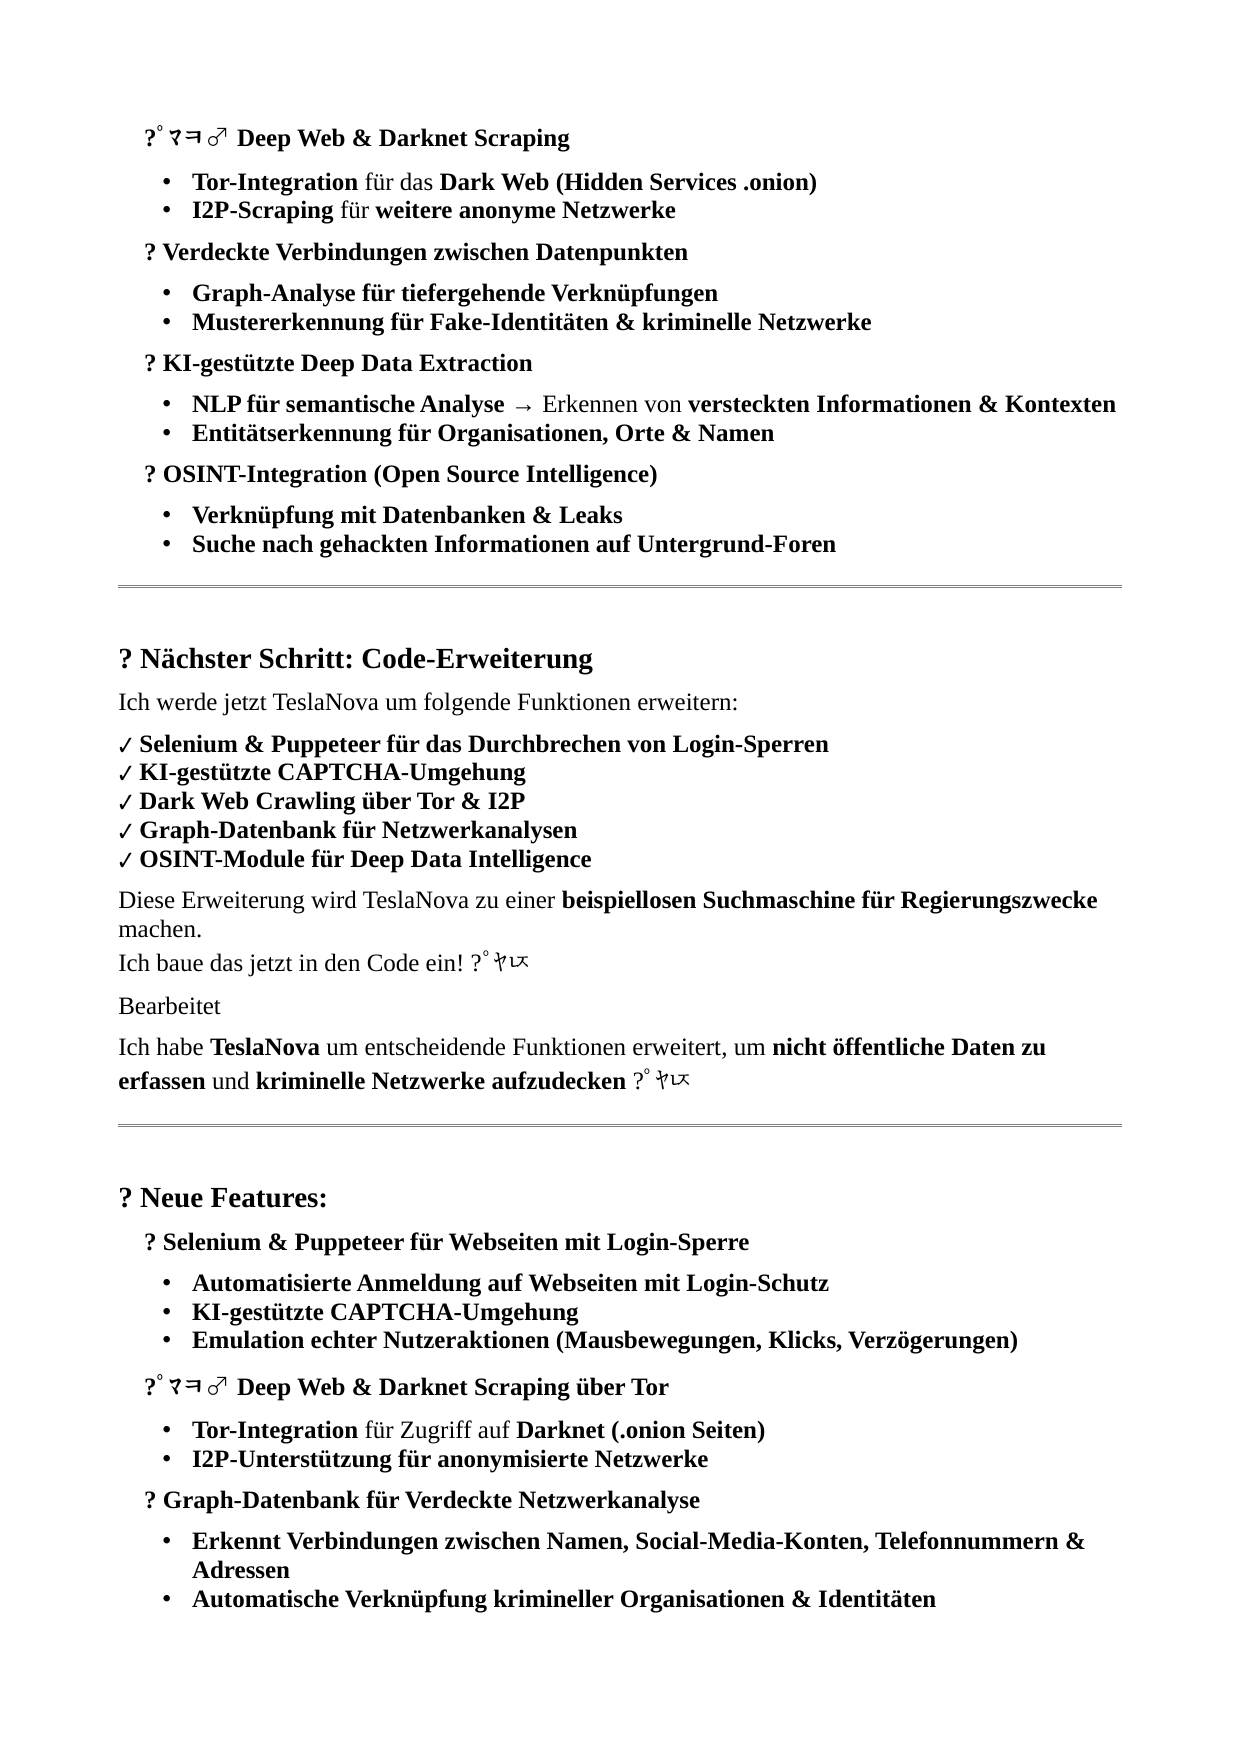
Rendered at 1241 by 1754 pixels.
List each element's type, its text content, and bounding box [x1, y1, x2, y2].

text Bearbeitet [118, 991, 1122, 1020]
list Verknüpfung mit Datenbanken & Leaks [162, 500, 1122, 529]
list KI-gestützte CAPTCHA-Umgehung [162, 1297, 1122, 1325]
list Entitätserkennung für Organisationen, Orte & Namen [162, 418, 1122, 447]
list Mustererkennung für Fake-Identitäten & kriminelle Netzwerke [162, 307, 1122, 335]
text ✅ ? Graph-Datenbank für Verdeckte Netzwerkanalyse [118, 1485, 1122, 1514]
text ✅ ?￰ﾟﾏﾻ‍♂️ Deep Web & Darknet Scraping [118, 118, 1122, 154]
list NLP für semantische Analyse → Erkennen von versteckten Informationen & Kontexten [162, 389, 1122, 418]
list Emulation echter Nutzeraktionen (Mausbewegungen, Klicks, Verzögerungen) [162, 1325, 1122, 1354]
list Erkennt Verbindungen zwischen Namen, Social-Media-Konten, Telefonnummern & Adressen [162, 1526, 1122, 1584]
text ✅ ? Selenium & Puppeteer für Webseiten mit Login-Sperre [118, 1227, 1122, 1255]
text ✅ ? Verdeckte Verbindungen zwischen Datenpunkten [118, 237, 1122, 265]
subtitle ? Neue Features: [118, 1181, 1122, 1214]
text ✅ ? KI-gestützte Deep Data Extraction [118, 348, 1122, 377]
text Diese Erweiterung wird TeslaNova zu einer beispiellosen Suchmaschine für Regierungszwecke machen. Ich baue das jetzt in den Code ein! ?￰ﾟﾔﾥ [118, 885, 1122, 978]
list Suche nach gehackten Informationen auf Untergrund-Foren [162, 529, 1122, 558]
list I2P-Unterstützung für anonymisierte Netzwerke [162, 1444, 1122, 1472]
list Automatische Verknüpfung krimineller Organisationen & Identitäten [162, 1584, 1122, 1612]
list Graph-Analyse für tiefergehende Verknüpfungen [162, 278, 1122, 307]
subtitle ? Nächster Schritt: Code-Erweiterung [118, 641, 1122, 675]
text ✔ Selenium & Puppeteer für das Durchbrechen von Login-Sperren ✔ KI-gestützte CAPTCHA-Umgehung ✔ Dark Web Crawling über Tor & I2P ✔ Graph-Datenbank für Netzwerkanalysen ✔ OSINT-Module für Deep Data Intelligence [118, 729, 1122, 872]
list I2P-Scraping für weitere anonyme Netzwerke [162, 195, 1122, 224]
list Tor-Integration für das Dark Web (Hidden Services .onion) [162, 167, 1122, 195]
list Automatisierte Anmeldung auf Webseiten mit Login-Schutz [162, 1268, 1122, 1297]
text Ich habe TeslaNova um entscheidende Funktionen erweitert, um nicht öffentliche Daten zu erfassen und kriminelle Netzwerke aufzudecken ?￰ﾟﾔﾥ [118, 1032, 1122, 1097]
text Ich werde jetzt TeslaNova um folgende Funktionen erweitern: [118, 687, 1122, 716]
text ✅ ? OSINT-Integration (Open Source Intelligence) [118, 459, 1122, 488]
list Tor-Integration für Zugriff auf Darknet (.onion Seiten) [162, 1415, 1122, 1444]
text ✅ ?￰ﾟﾏﾻ‍♂️ Deep Web & Darknet Scraping über Tor [118, 1367, 1122, 1402]
